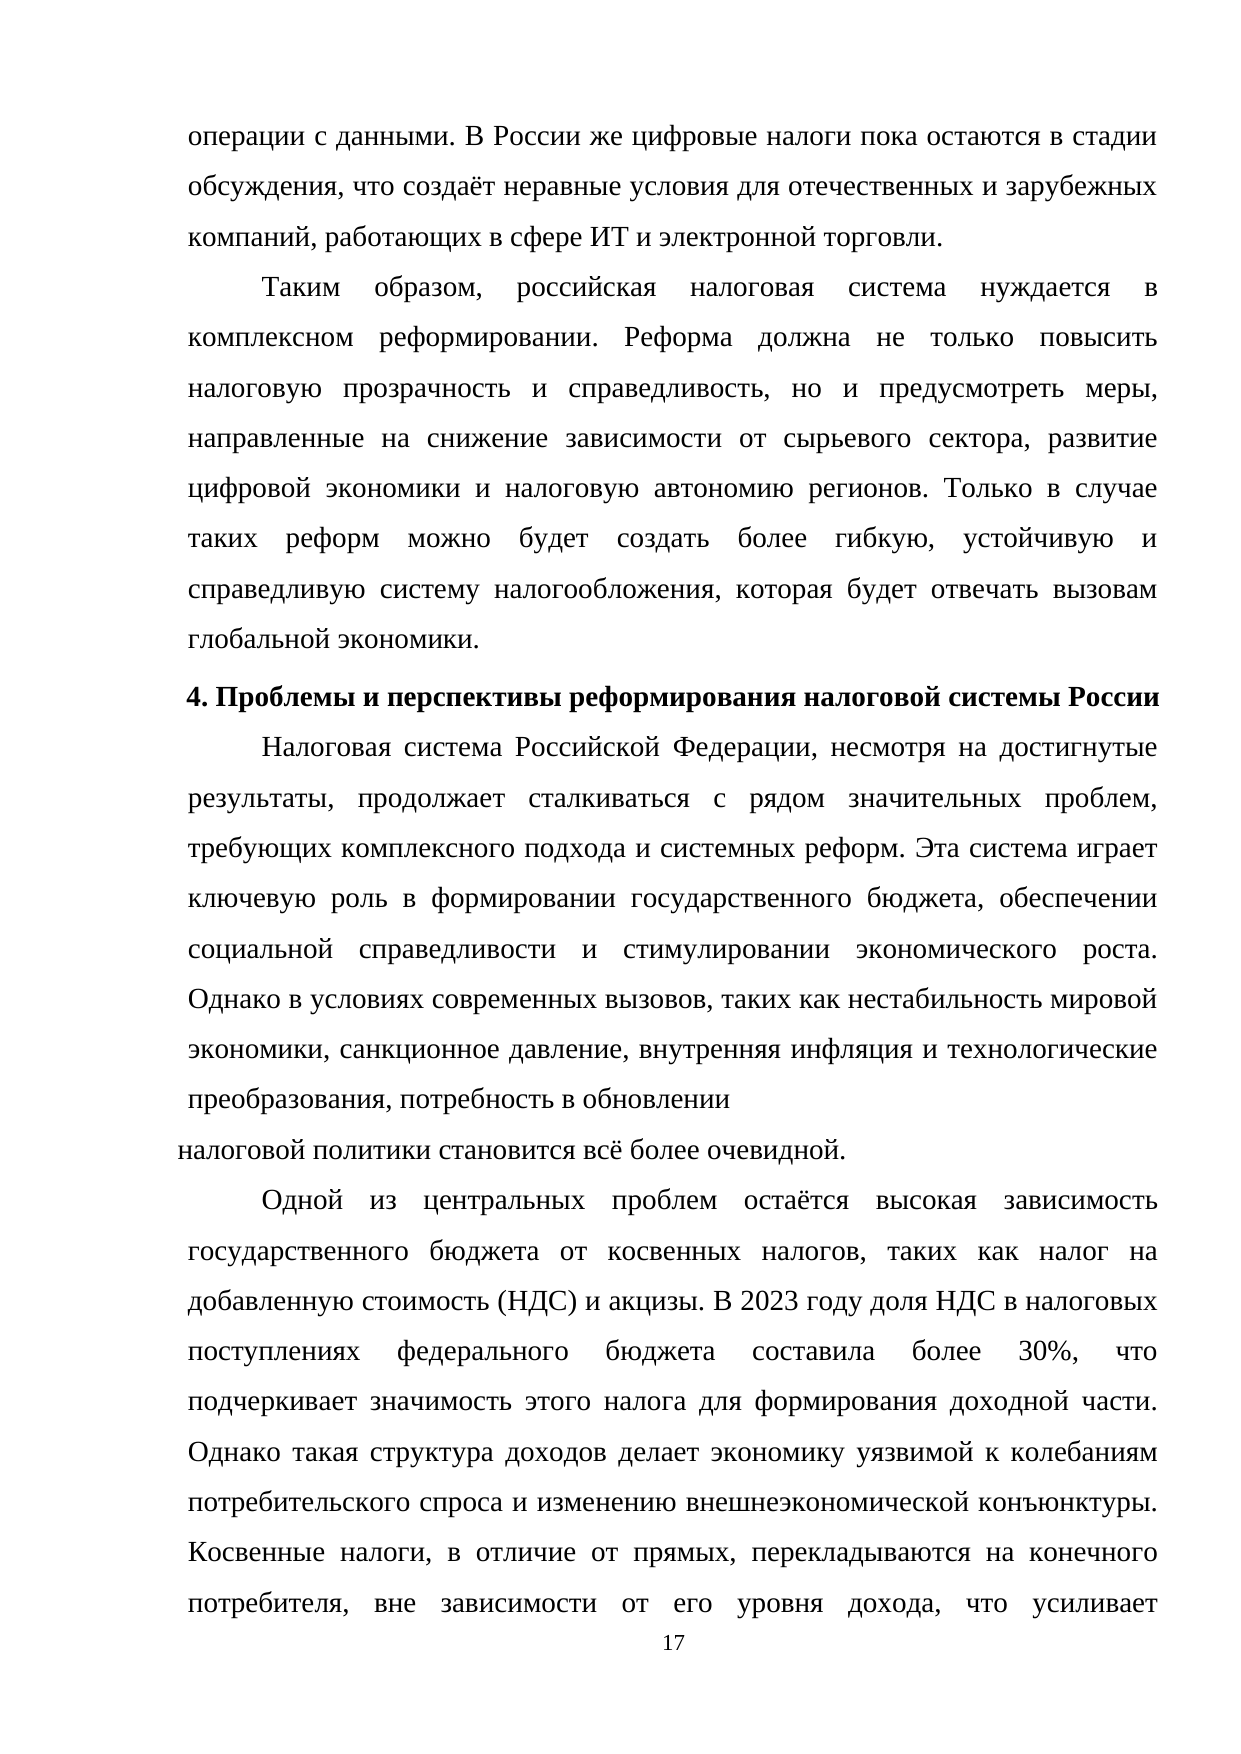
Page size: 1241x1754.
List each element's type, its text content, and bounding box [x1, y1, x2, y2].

text операции с данными. В России же цифровые налоги пока остаются в стадии обсуждения, что создаёт неравные условия для отечественных и зарубежных компаний, работающих в сфере ИТ и электронной торговли. [188, 118, 1158, 252]
text налоговой политики становится всё более очевидной. [177, 1132, 1169, 1166]
text Таким образом, российская налоговая система нуждается в комплексном реформировании. Реформа должна не только повысить налоговую прозрачность и справедливость, но и предусмотреть меры, направленные на снижение зависимости от сырьевого сектора, развитие цифровой экономики и налоговую автономию регионов. Только в случае таких реформ можно будет создать более гибкую, устойчивую и справедливую систему налогообложения, которая будет отвечать вызовам глобальной экономики. [188, 269, 1158, 655]
text Налоговая система Российской Федерации, несмотря на достигнутые результаты, продолжает сталкиваться с рядом значительных проблем, требующих комплексного подхода и системных реформ. Эта система играет ключевую роль в формировании государственного бюджета, обеспечении социальной справедливости и стимулировании экономического роста. Однако в условиях современных вызовов, таких как нестабильность мировой экономики, санкционное давление, внутренняя инфляция и технологические преобразования, потребность в обновлении [188, 729, 1158, 1115]
subtitle 4. Проблемы и перспективы реформирования налоговой системы России [177, 679, 1169, 713]
text Одной из центральных проблем остаётся высокая зависимость государственного бюджета от косвенных налогов, таких как налог на добавленную стоимость (НДС) и акцизы. В 2023 году доля НДС в налоговых поступлениях федерального бюджета составила более 30%, что подчеркивает значимость этого налога для формирования доходной части. Однако такая структура доходов делает экономику уязвимой к колебаниям потребительского спроса и изменению внешнеэкономической конъюнктуры. Косвенные налоги, в отличие от прямых, перекладываются на конечного потребителя, вне зависимости от его уровня дохода, что усиливает [188, 1182, 1158, 1618]
